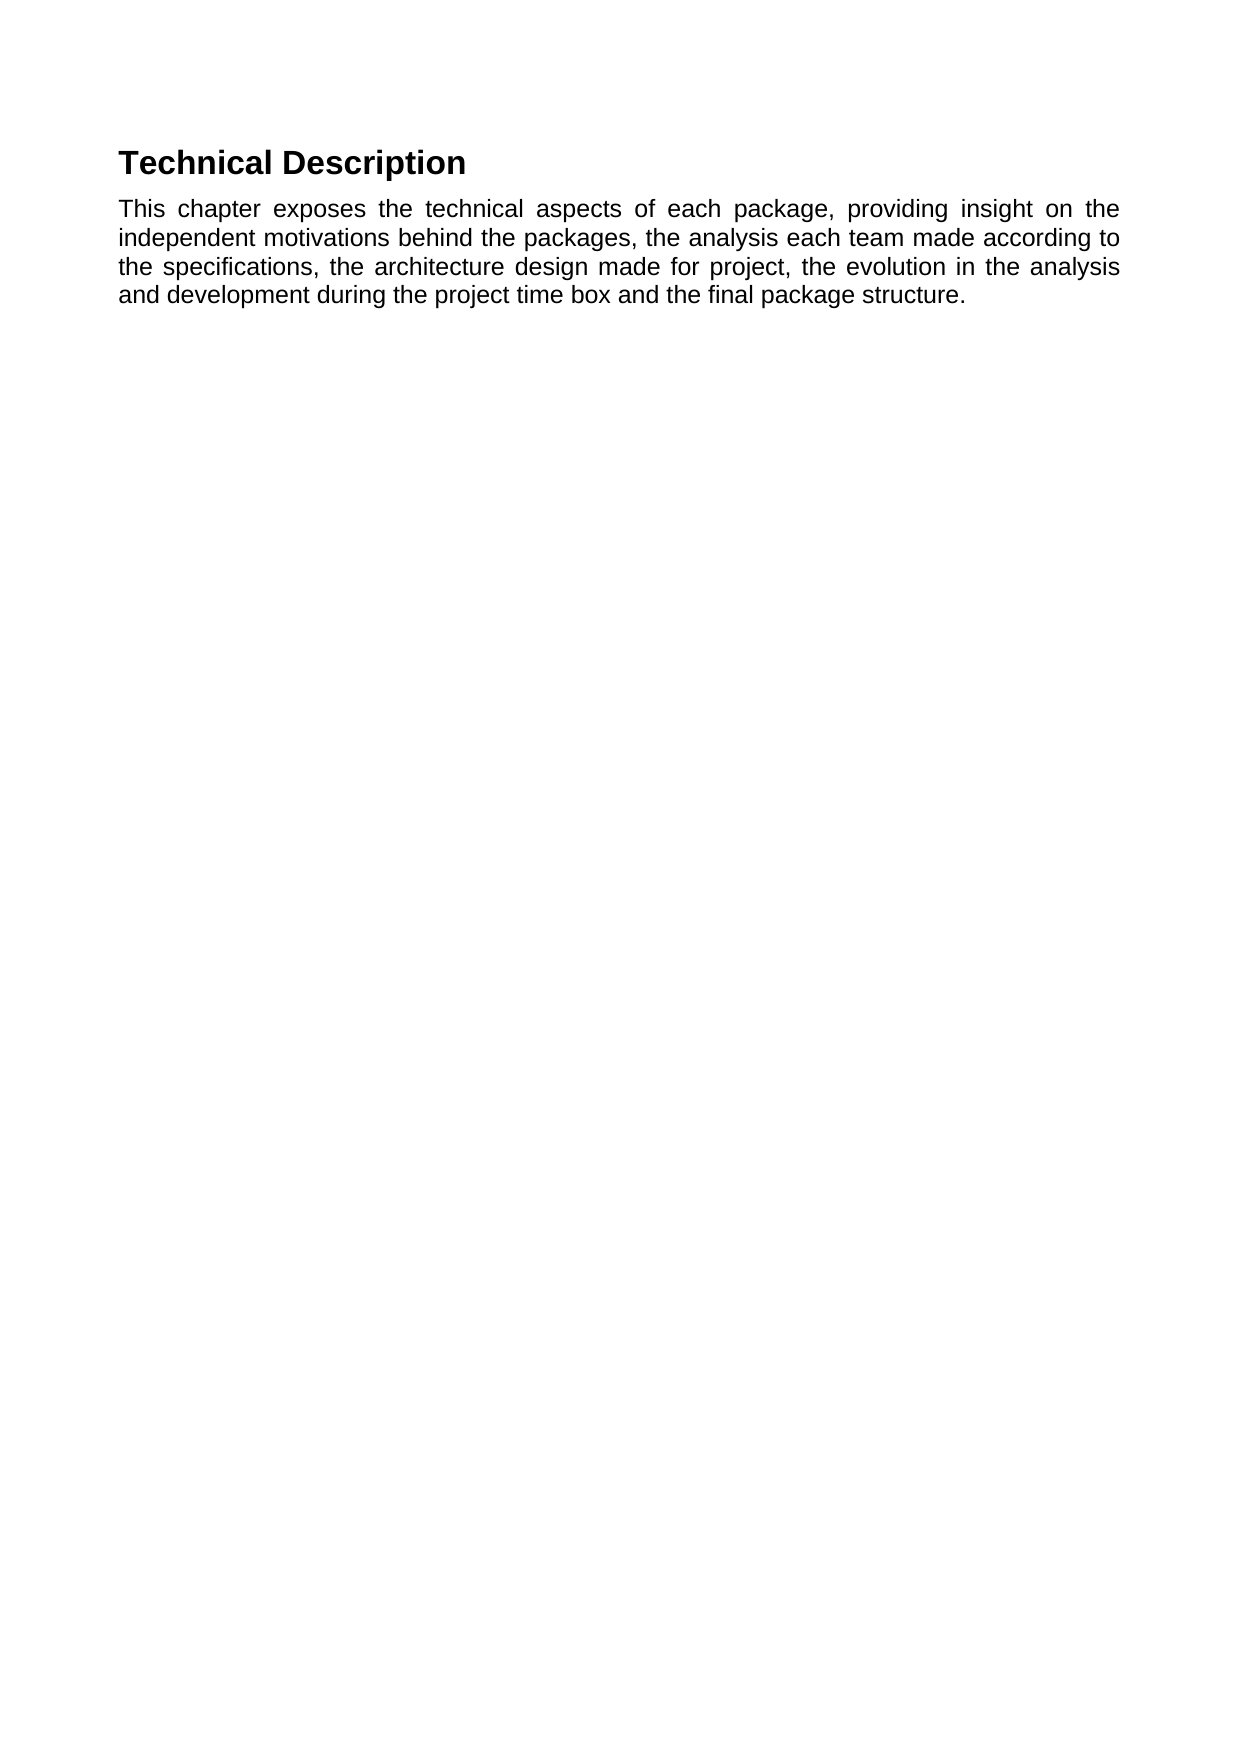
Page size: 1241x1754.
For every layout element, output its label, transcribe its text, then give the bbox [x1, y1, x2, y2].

text This chapter exposes the technical aspects of each package, providing insight on the independent motivations behind the packages, the analysis each team made according to the specifications, the architecture design made for project, the evolution in the analysis and development during the project time box and the final package structure. [118, 194, 1122, 309]
subtitle Technical Description [118, 143, 1122, 182]
